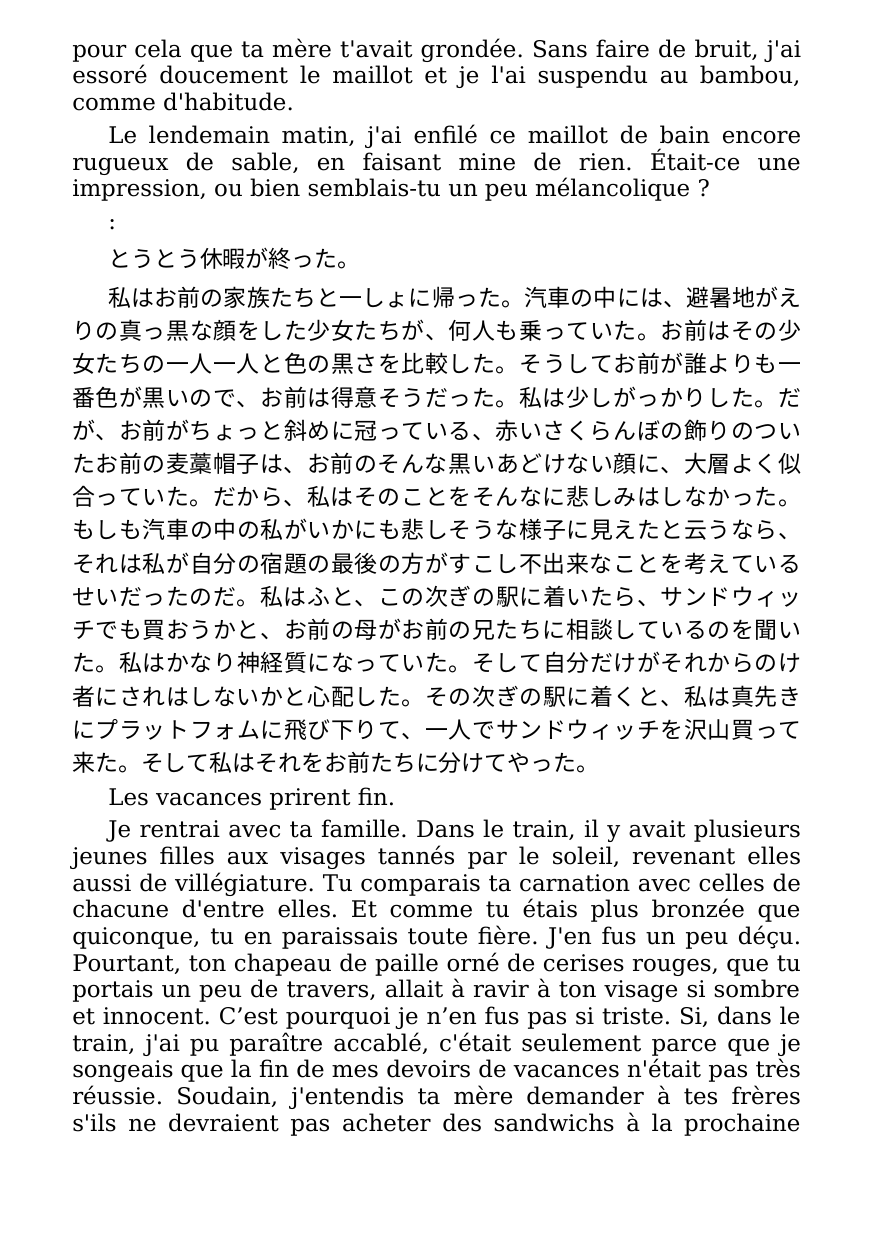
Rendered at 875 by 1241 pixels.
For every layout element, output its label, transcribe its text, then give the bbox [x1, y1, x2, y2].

text 私はお前の家族たちと一しょに帰った。汽車の中には、避暑地がえりの真っ黒な顔をした少女たちが、何人も乗っていた。お前はその少女たちの一人一人と色の黒さを比較した。そうしてお前が誰よりも一番色が黒いので、お前は得意そうだった。私は少しがっかりした。だが、お前がちょっと斜めに冠っている、赤いさくらんぼの飾りのついたお前の麦藁帽子は、お前のそんな黒いあどけない顔に、大層よく似合っていた。だから、私はそのことをそんなに悲しみはしなかった。もしも汽車の中の私がいかにも悲しそうな様子に見えたと云うなら、それは私が自分の宿題の最後の方がすこし不出来なことを考えているせいだったのだ。私はふと、この次ぎの駅に着いたら、サンドウィッチでも買おうかと、お前の母がお前の兄たちに相談しているのを聞いた。私はかなり神経質になっていた。そして自分だけがそれからのけ者にされはしないかと心配した。その次ぎの駅に着くと、私は真先きにプラットフォムに飛び下りて、一人でサンドウィッチを沢山買って来た。そして私はそれをお前たちに分けてやった。 [72, 280, 802, 778]
text Les vacances prirent fin. [72, 784, 802, 811]
text Le lendemain matin, j'ai enfilé ce maillot de bain encore rugueux de sable, en faisant mine de rien. Était-ce une impression, ou bien semblais-tu un peu mélancolique ? [72, 122, 802, 202]
text pour cela que ta mère t'avait grondée. Sans faire de bruit, j'ai essoré doucement le maillot et je l'ai suspendu au bambou, comme d'habitude. [72, 36, 802, 116]
text Je rentrai avec ta famille. Dans le train, il y avait plusieurs jeunes filles aux visages tannés par le soleil, revenant elles aussi de villégiature. Tu comparais ta carnation avec celles de chacune d'entre elles. Et comme tu étais plus bronzée que quiconque, tu en paraissais toute fière. J'en fus un peu déçu. Pourtant, ton chapeau de paille orné de cerises rouges, que tu portais un peu de travers, allait à ravir à ton visage si sombre et innocent. C’est pourquoi je n’en fus pas si triste. Si, dans le train, j'ai pu paraître accablé, c'était seulement parce que je songeais que la fin de mes devoirs de vacances n'était pas très réussie. Soudain, j'entendis ta mère demander à tes frères s'ils ne devraient pas acheter des sandwichs à la prochaine [72, 817, 802, 1137]
text とうとう休暇が終った。 [72, 241, 802, 274]
text : [72, 208, 802, 234]
